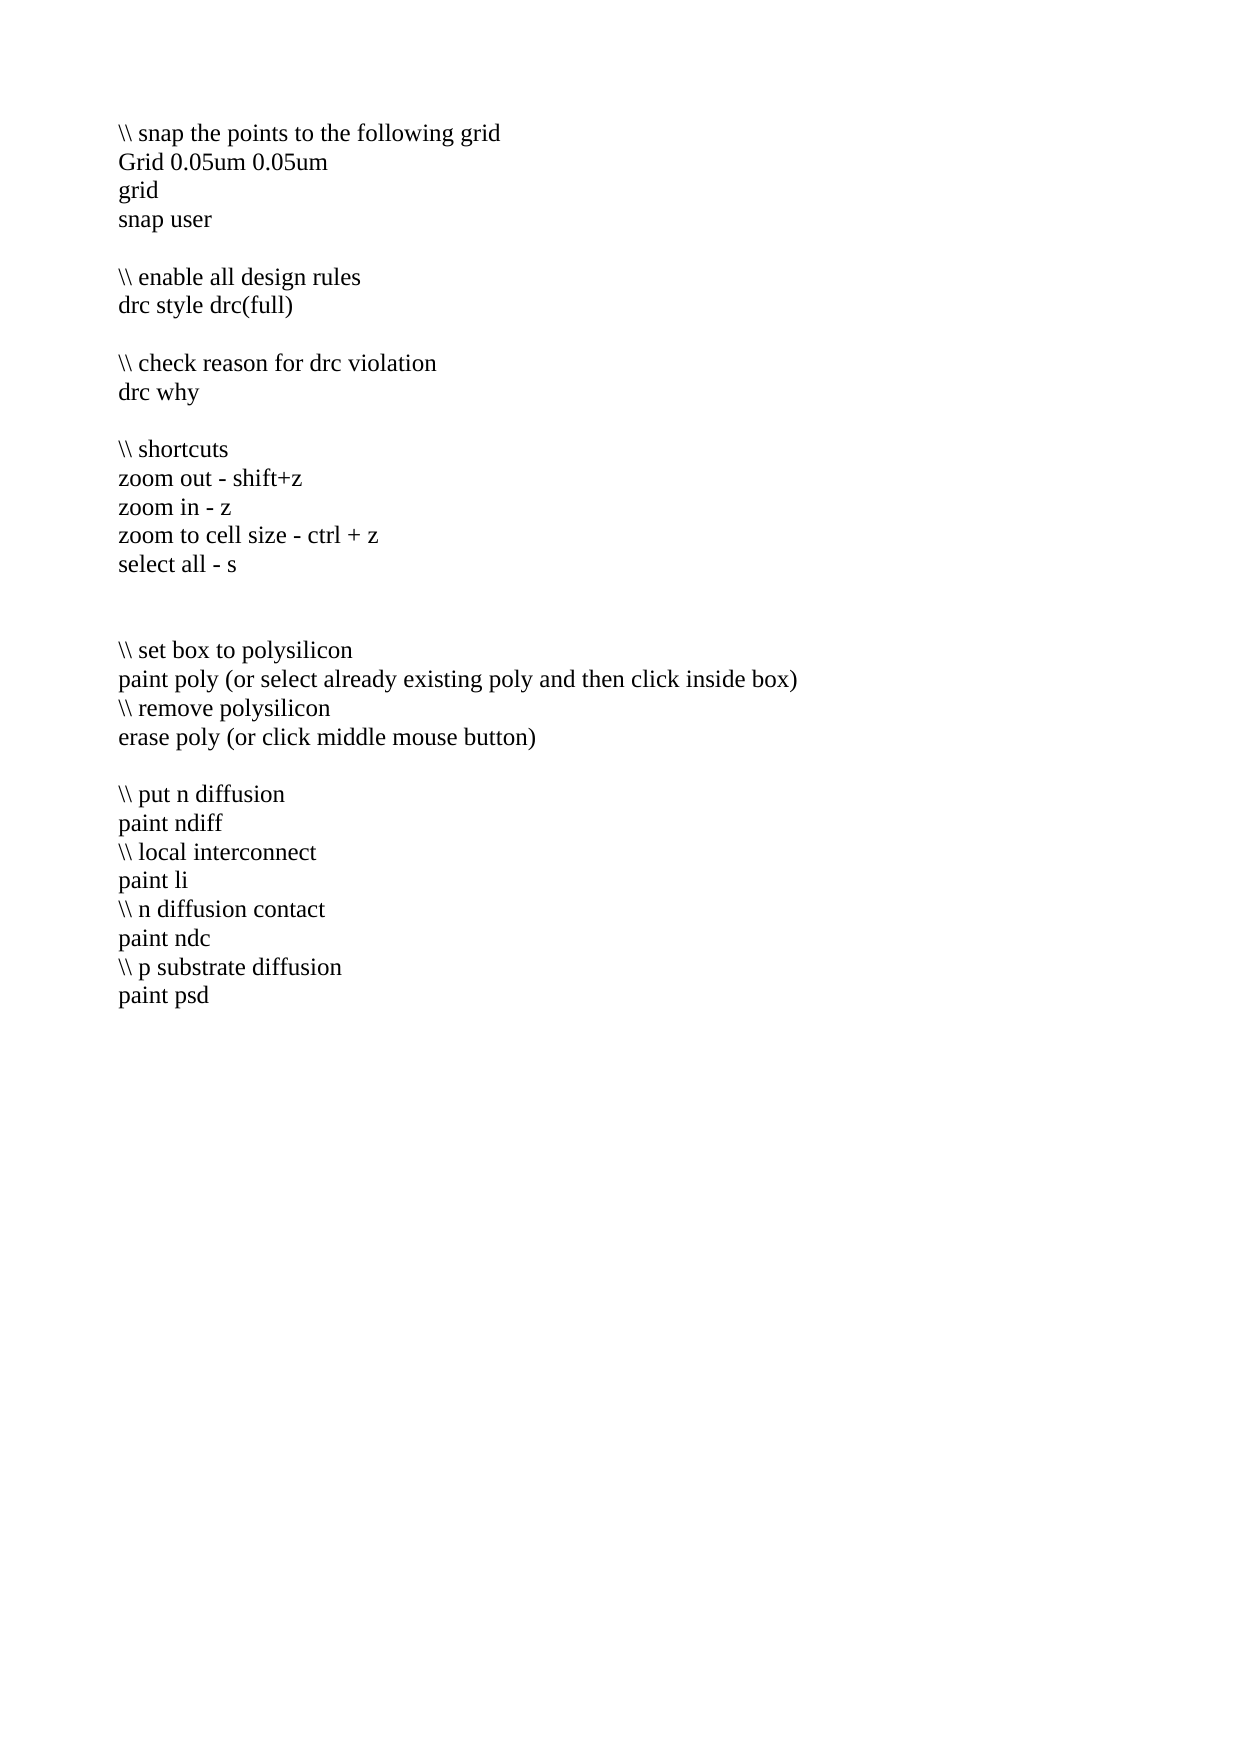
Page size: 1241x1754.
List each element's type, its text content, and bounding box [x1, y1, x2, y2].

text paint li [118, 866, 1122, 894]
text \\ check reason for drc violation [118, 348, 1122, 377]
text zoom in - z [118, 492, 1122, 521]
text drc why [118, 377, 1122, 406]
text paint poly (or select already existing poly and then click inside box) [118, 664, 1122, 693]
text paint psd [118, 981, 1122, 1009]
text \\ local interconnect [118, 837, 1122, 866]
text \\ p substrate diffusion [118, 952, 1122, 981]
text \\ n diffusion contact [118, 894, 1122, 923]
text \\ set box to polysilicon [118, 636, 1122, 664]
text erase poly (or click middle mouse button) [118, 722, 1122, 751]
text \\ remove polysilicon [118, 693, 1122, 722]
text zoom out - shift+z [118, 463, 1122, 492]
text grid [118, 176, 1122, 204]
text drc style drc(full) [118, 291, 1122, 319]
text select all - s [118, 549, 1122, 578]
text \\ snap the points to the following grid [118, 118, 1122, 147]
text \\ put n diffusion [118, 779, 1122, 808]
text paint ndc [118, 923, 1122, 952]
text paint ndiff [118, 808, 1122, 837]
text snap user [118, 204, 1122, 233]
text zoom to cell size - ctrl + z [118, 521, 1122, 549]
text \\ shortcuts [118, 434, 1122, 463]
text Grid 0.05um 0.05um [118, 147, 1122, 176]
text \\ enable all design rules [118, 262, 1122, 291]
